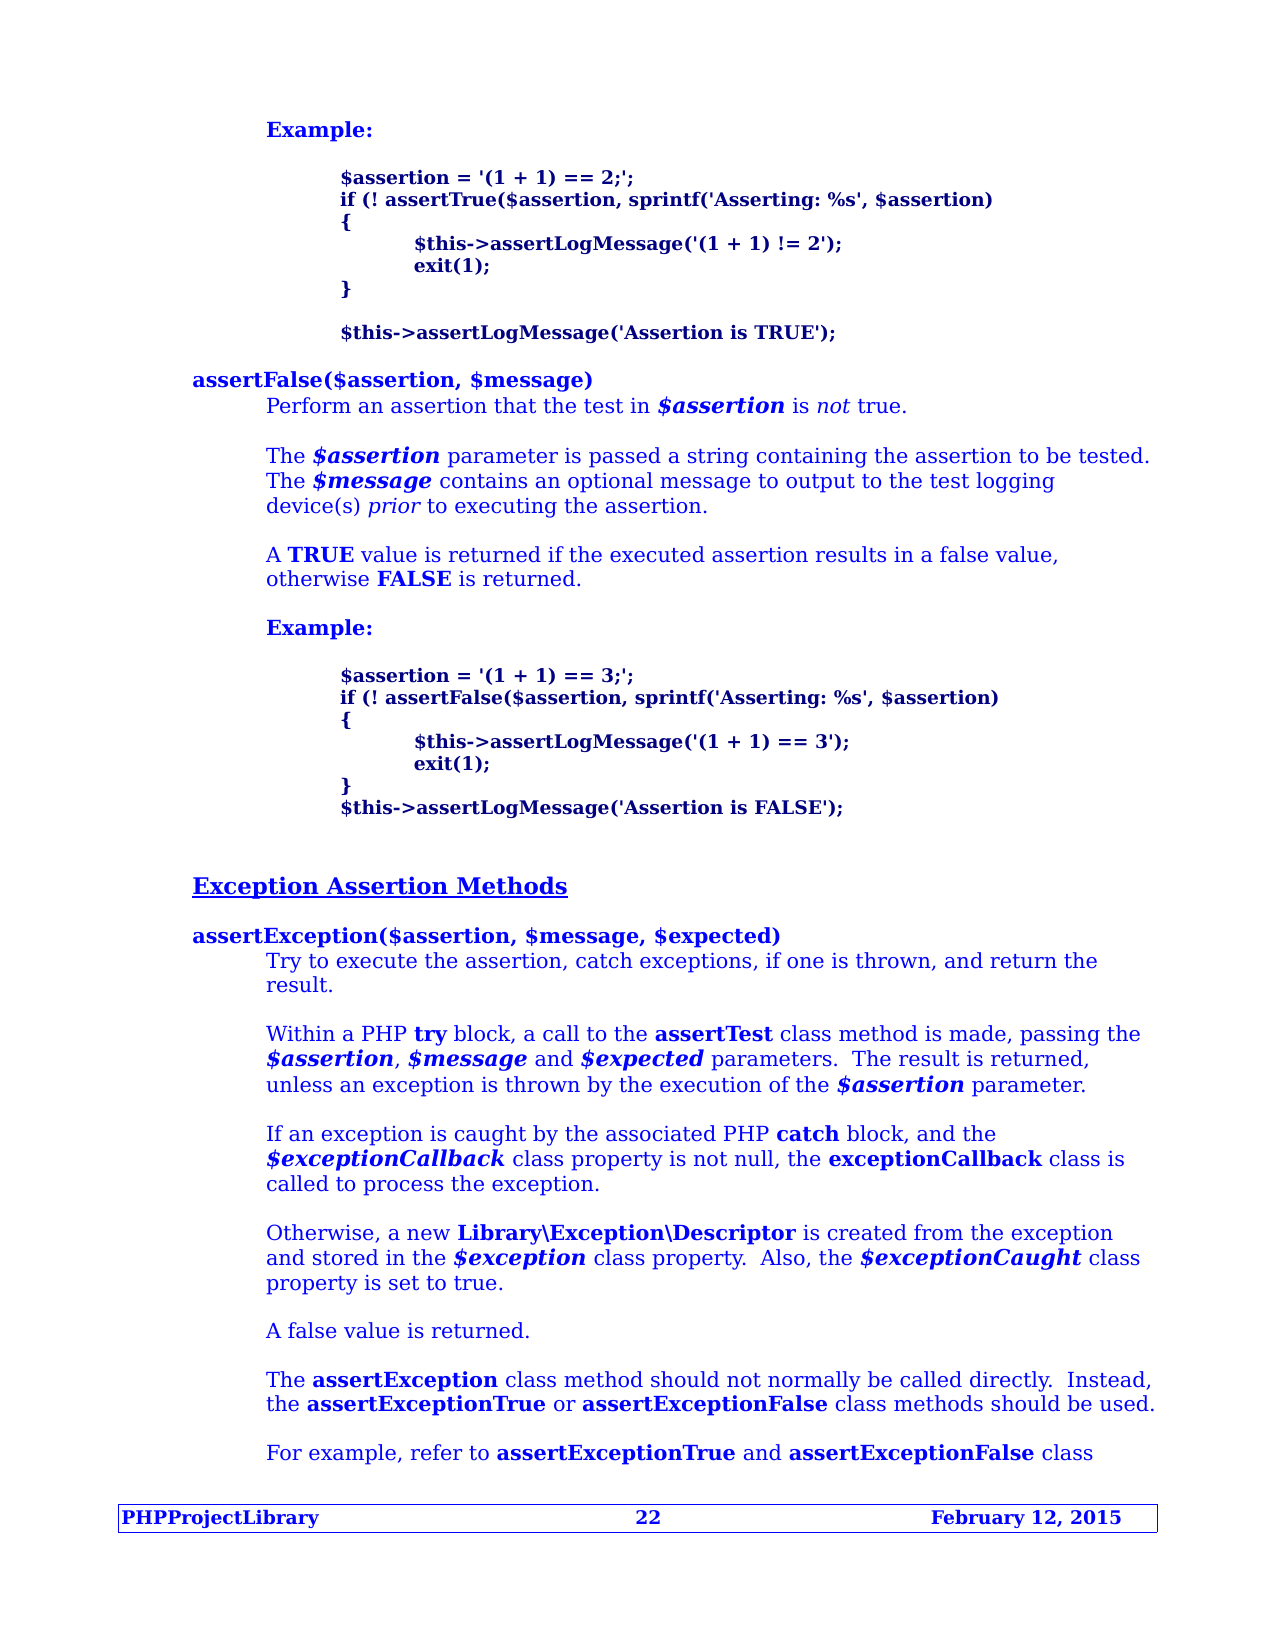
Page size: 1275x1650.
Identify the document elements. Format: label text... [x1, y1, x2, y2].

text { [340, 709, 1157, 731]
text If an exception is caught by the associated PHP catch block, and the $exceptionCallback class property is not null, the exceptionCallback class is called to process the exception. [266, 1122, 1157, 1196]
text Try to execute the assertion, catch exceptions, if one is thrown, and return the result. [266, 949, 1157, 997]
text } [340, 775, 1157, 797]
text $assertion = '(1 + 1) == 3;'; [340, 665, 1157, 687]
text Perform an assertion that the test in $assertion is not true. [266, 392, 1157, 418]
text $this->assertLogMessage('Assertion is FALSE'); [340, 797, 1157, 819]
text assertFalse($assertion, $message) [192, 368, 1157, 392]
text For example, refer to assertExceptionTrue and assertExceptionFalse class [266, 1441, 1157, 1465]
text assertException($assertion, $message, $expected) [192, 924, 1157, 949]
text $this->assertLogMessage('(1 + 1) == 3'); [340, 731, 1157, 753]
text The assertException class method should not normally be called directly. Instead, the assertExceptionTrue or assertExceptionFalse class methods should be used. [266, 1368, 1157, 1417]
text $this->assertLogMessage('Assertion is TRUE'); [340, 321, 1157, 343]
text Exception Assertion Methods [192, 873, 1157, 900]
text exit(1); [340, 753, 1157, 775]
text A false value is returned. [266, 1319, 1157, 1343]
text $assertion = '(1 + 1) == 2;'; [340, 167, 1157, 189]
text } [340, 277, 1157, 299]
text Example: [266, 616, 1157, 640]
text The $assertion parameter is passed a string containing the assertion to be tested. The $message contains an optional message to output to the test logging device(s) prior to executing the assertion. [266, 442, 1157, 518]
text Example: [266, 118, 1157, 143]
text $this->assertLogMessage('(1 + 1) != 2'); [340, 233, 1157, 255]
text Within a PHP try block, a call to the assertTest class method is made, passing the $assertion, $message and $expected parameters. The result is returned, unless an exception is thrown by the execution of the $assertion parameter. [266, 1021, 1157, 1097]
text if (! assertTrue($assertion, sprintf('Asserting: %s', $assertion) [340, 189, 1157, 211]
text { [340, 211, 1157, 233]
text exit(1); [340, 255, 1157, 277]
text if (! assertFalse($assertion, sprintf('Asserting: %s', $assertion) [340, 687, 1157, 709]
text A TRUE value is returned if the executed assertion results in a false value, otherwise FALSE is returned. [266, 542, 1157, 591]
text Otherwise, a new Library\Exception\Descriptor is created from the exception and stored in the $exception class property. Also, the $exceptionCaught class property is set to true. [266, 1220, 1157, 1295]
